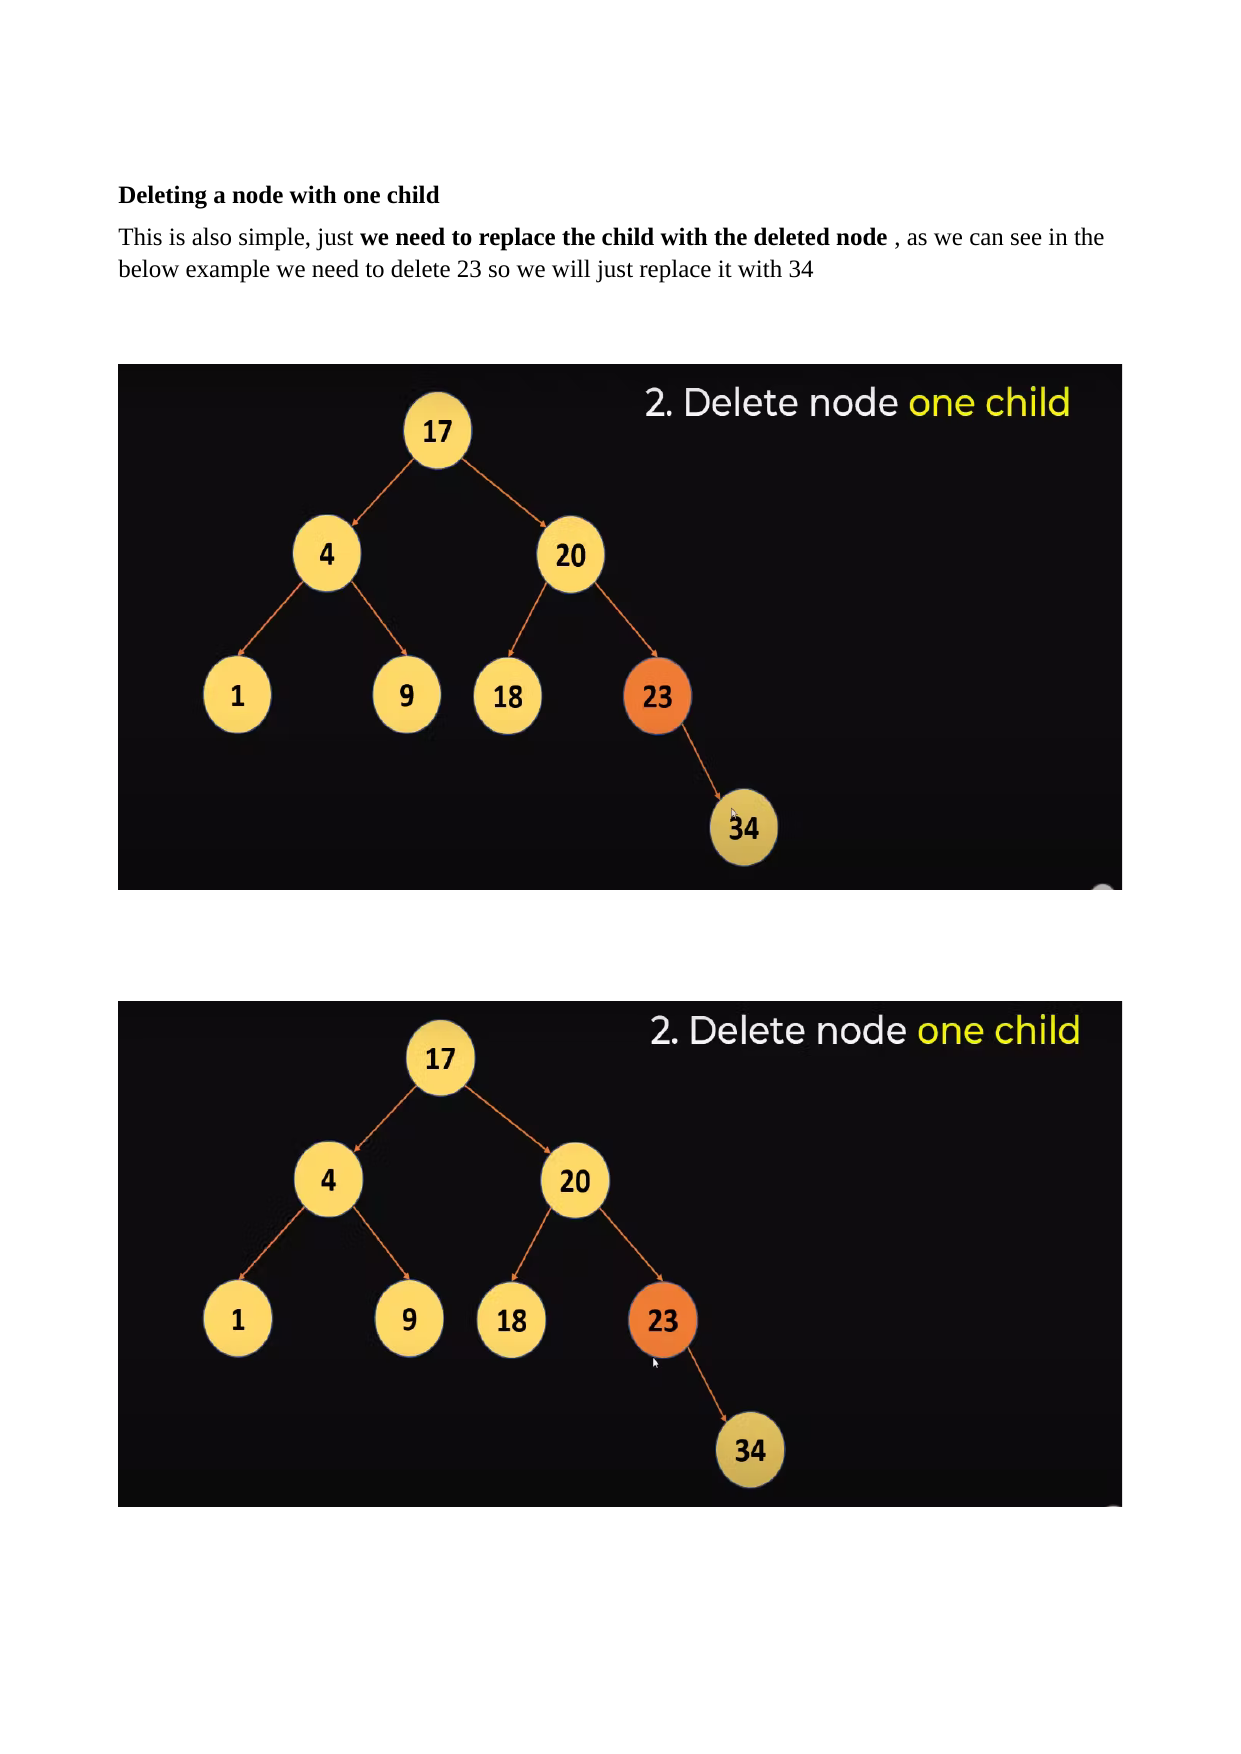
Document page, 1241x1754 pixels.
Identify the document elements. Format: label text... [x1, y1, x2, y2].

text This is also simple, just we need to replace the child with the deleted node , as we can see in the below example we need to delete 23 so we will just replace it with 34 [118, 222, 1122, 283]
picture [118, 364, 1123, 890]
subtitle Deleting a node with one child [118, 180, 1122, 209]
picture [118, 1001, 1123, 1507]
